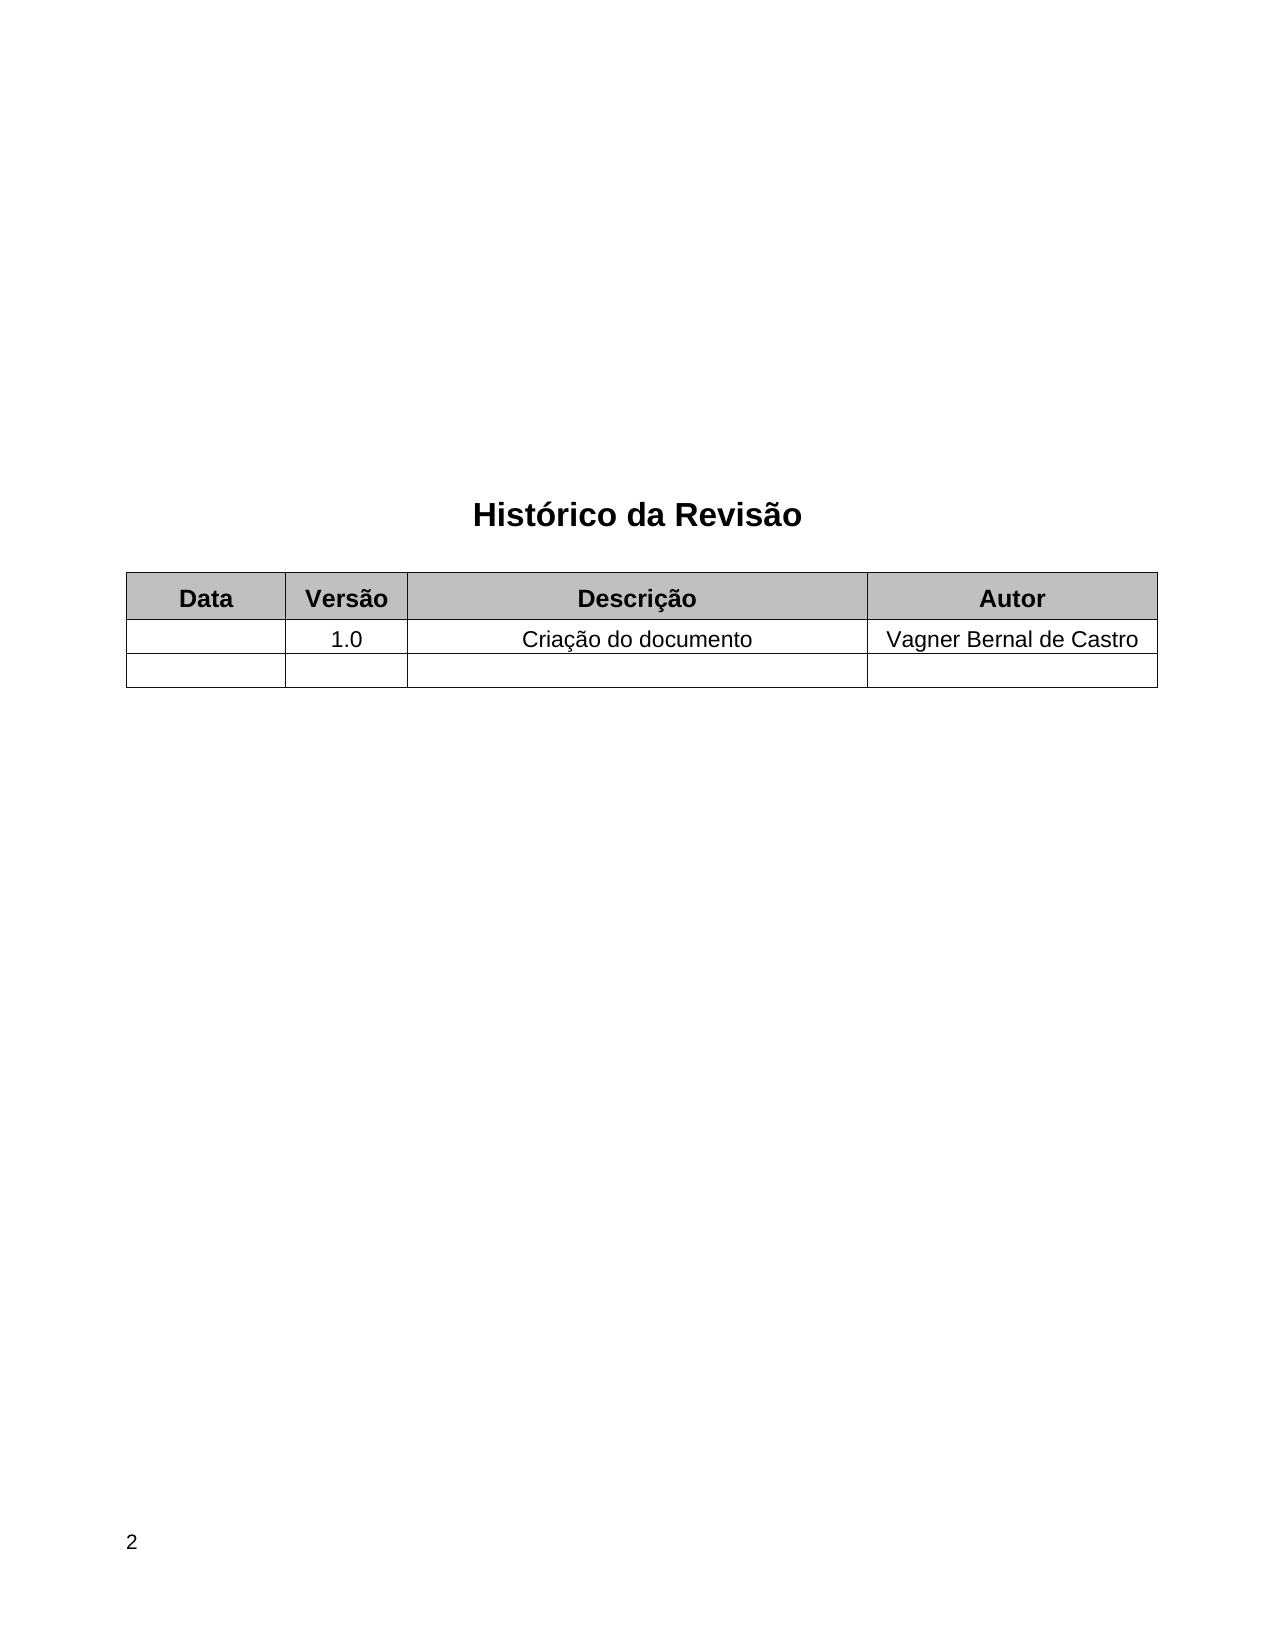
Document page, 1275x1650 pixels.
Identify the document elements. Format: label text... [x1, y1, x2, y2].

table_header Versão [286, 573, 407, 619]
table_header Descrição [408, 573, 867, 619]
table_cell [286, 654, 407, 686]
table_cell [408, 654, 867, 686]
table_cell 1.0 [286, 620, 407, 653]
table_header Autor [868, 573, 1157, 619]
table_header Data [127, 573, 285, 619]
table_cell Vagner Bernal de Castro [868, 620, 1157, 653]
text Histórico da Revisão [120, 495, 1155, 533]
table_cell Criação do documento [408, 620, 867, 653]
table_cell [127, 620, 285, 653]
table_cell [127, 654, 285, 686]
table_cell [868, 654, 1157, 686]
